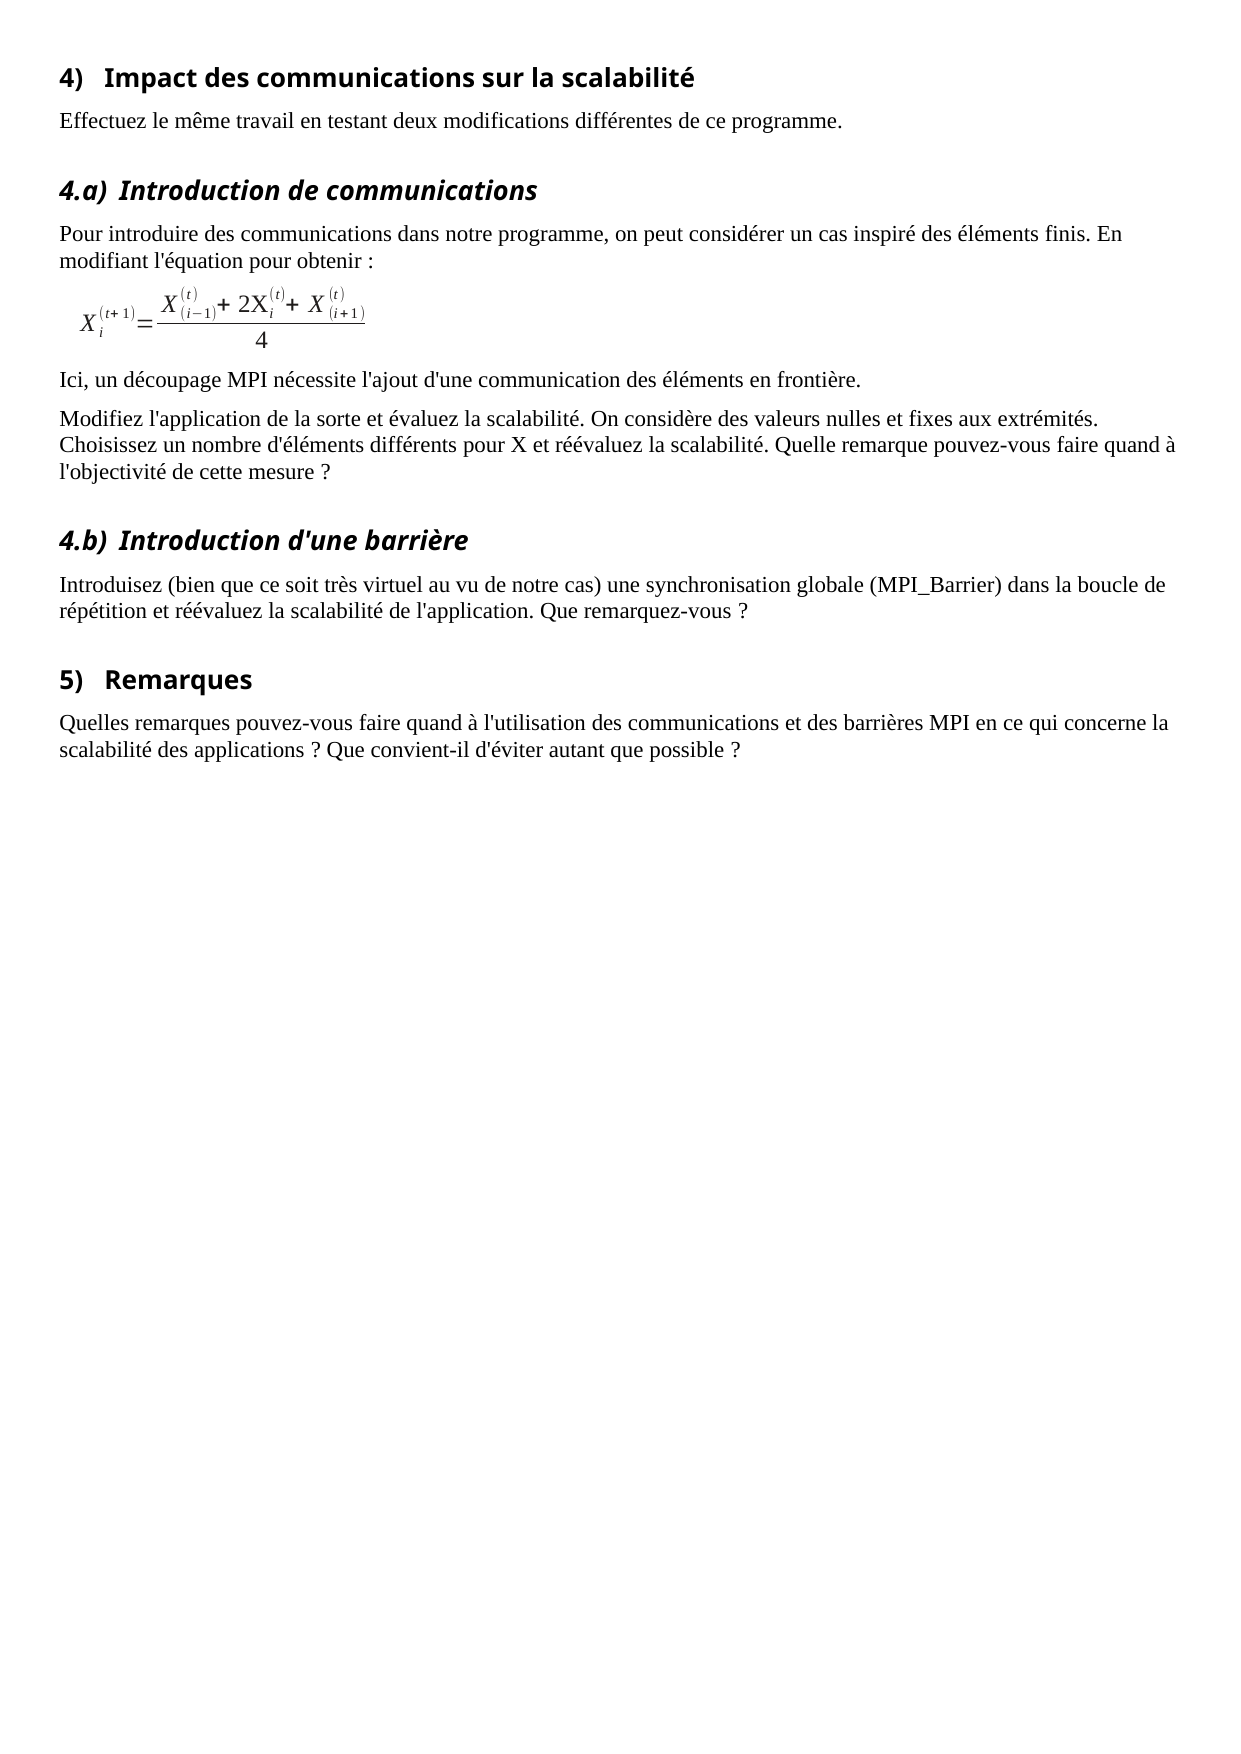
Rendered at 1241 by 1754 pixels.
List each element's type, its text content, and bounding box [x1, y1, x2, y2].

subtitle Remarques [59, 661, 1181, 697]
text Quelles remarques pouvez-vous faire quand à l'utilisation des communications et des barrières MPI en ce qui concerne la scalabilité des applications ? Que convient-il d'éviter autant que possible ? [59, 709, 1181, 762]
text Effectuez le même travail en testant deux modifications différentes de ce programme. [59, 107, 1181, 134]
text Pour introduire des communications dans notre programme, on peut considérer un cas inspiré des éléments finis. En modifiant l'équation pour obtenir : [59, 221, 1181, 273]
text Modifiez l'application de la sorte et évaluez la scalabilité. On considère des valeurs nulles et fixes aux extrémités. Choisissez un nombre d'éléments différents pour X et réévaluez la scalabilité. Quelle remarque pouvez-vous faire quand à l'objectivité de cette mesure ? [59, 405, 1181, 484]
subtitle Introduction d'une barrière [59, 522, 1181, 558]
subtitle Impact des communications sur la scalabilité [59, 59, 1181, 95]
subtitle Introduction de communications [59, 171, 1181, 208]
text Introduisez (bien que ce soit très virtuel au vu de notre cas) une synchronisation globale (MPI_Barrier) dans la boucle de répétition et réévaluez la scalabilité de l'application. Que remarquez-vous ? [59, 571, 1181, 624]
text Ici, un découpage MPI nécessite l'ajout d'une communication des éléments en frontière. [59, 366, 1181, 393]
